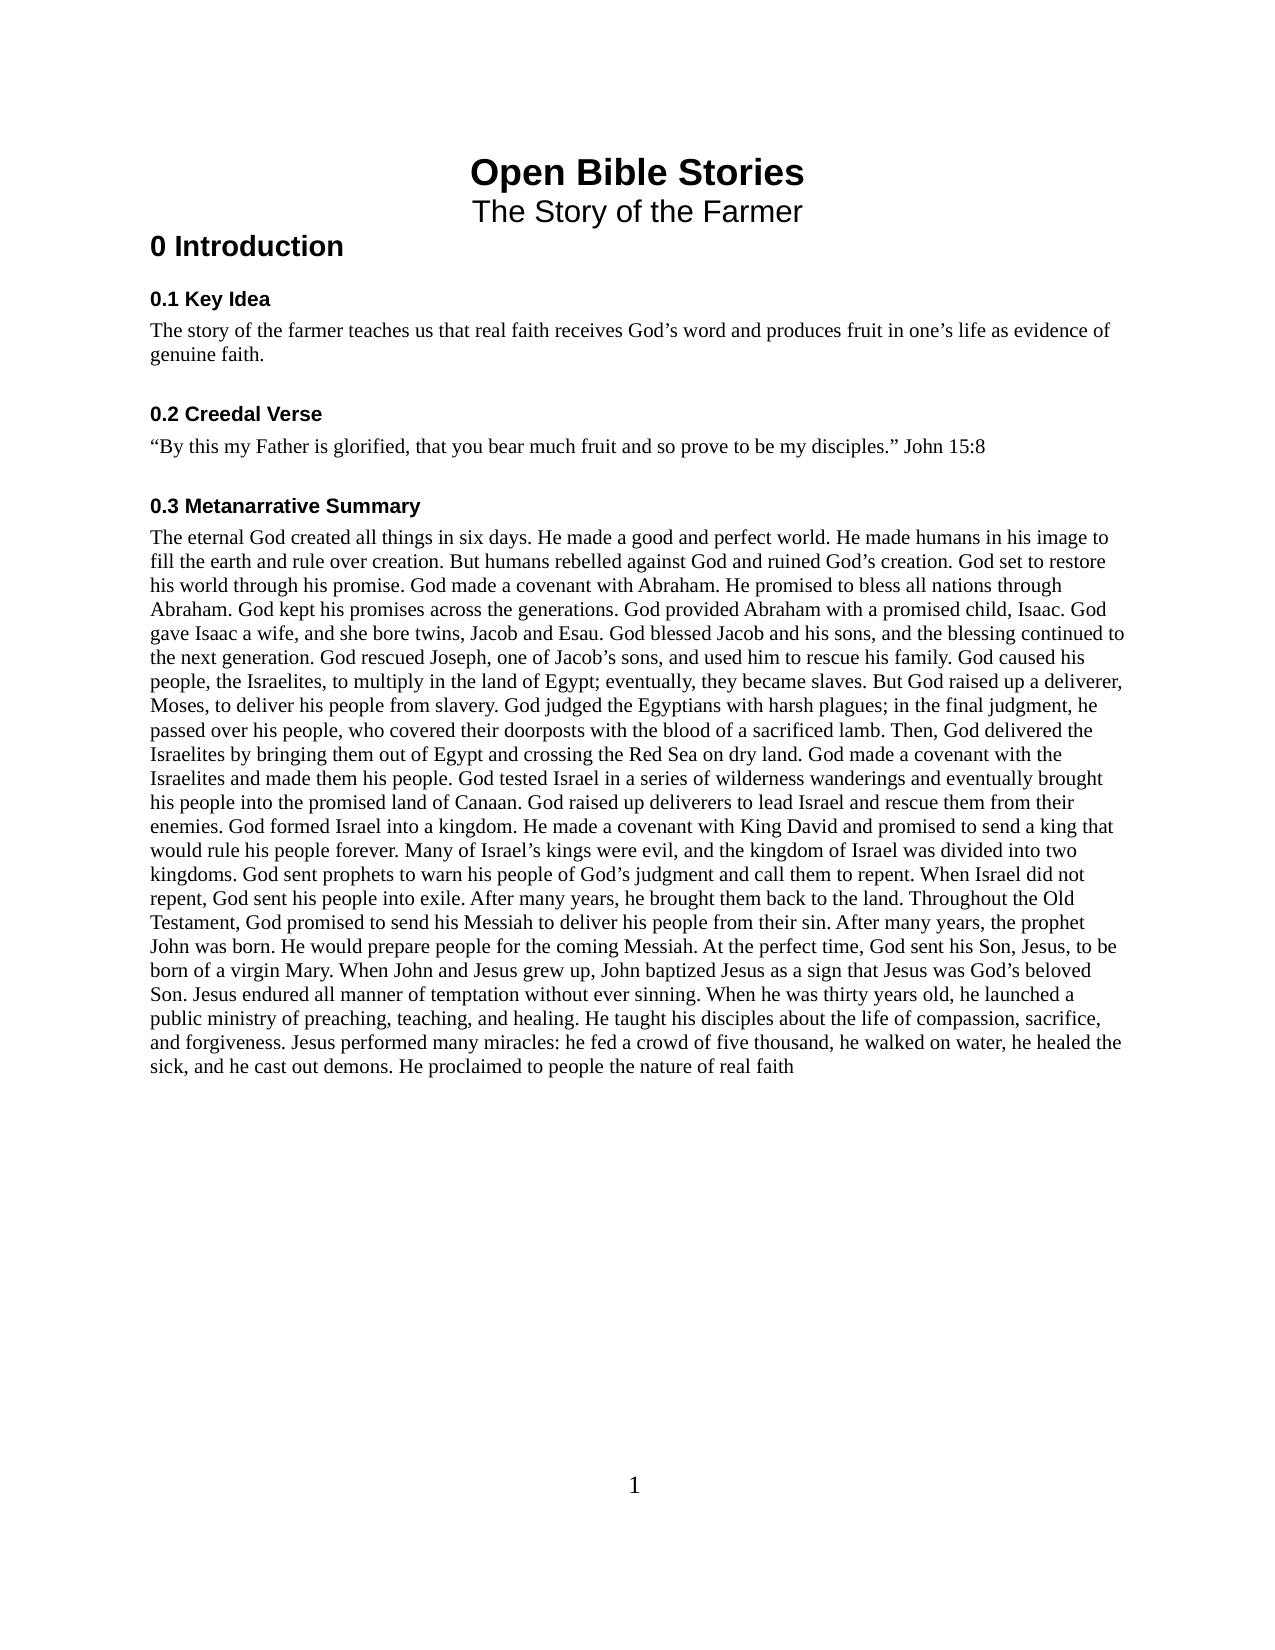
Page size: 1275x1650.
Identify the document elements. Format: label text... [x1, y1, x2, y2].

text The eternal God created all things in six days. He made a good and perfect world. He made humans in his image to fill the earth and rule over creation. But humans rebelled against God and ruined God’s creation. God set to restore his world through his promise. God made a covenant with Abraham. He promised to bless all nations through Abraham. God kept his promises across the generations. God provided Abraham with a promised child, Isaac. God gave Isaac a wife, and she bore twins, Jacob and Esau. God blessed Jacob and his sons, and the blessing continued to the next generation. God rescued Joseph, one of Jacob’s sons, and used him to rescue his family. God caused his people, the Israelites, to multiply in the land of Egypt; eventually, they became slaves. But God raised up a deliverer, Moses, to deliver his people from slavery. God judged the Egyptians with harsh plagues; in the final judgment, he passed over his people, who covered their doorposts with the blood of a sacrificed lamb. Then, God delivered the Israelites by bringing them out of Egypt and crossing the Red Sea on dry land. God made a covenant with the Israelites and made them his people. God tested Israel in a series of wilderness wanderings and eventually brought his people into the promised land of Canaan. God raised up deliverers to lead Israel and rescue them from their enemies. God formed Israel into a kingdom. He made a covenant with King David and promised to send a king that would rule his people forever. Many of Israel’s kings were evil, and the kingdom of Israel was divided into two kingdoms. God sent prophets to warn his people of God’s judgment and call them to repent. When Israel did not repent, God sent his people into exile. After many years, he brought them back to the land. Throughout the Old Testament, God promised to send his Messiah to deliver his people from their sin. After many years, the prophet John was born. He would prepare people for the coming Messiah. At the perfect time, God sent his Son, Jesus, to be born of a virgin Mary. When John and Jesus grew up, John baptized Jesus as a sign that Jesus was God’s beloved Son. Jesus endured all manner of temptation without ever sinning. When he was thirty years old, he launched a public ministry of preaching, teaching, and healing. He taught his disciples about the life of compassion, sacrifice, and forgiveness. Jesus performed many miracles: he fed a crowd of five thousand, he walked on water, he healed the sick, and he cast out demons. He proclaimed to people the nature of real faith [150, 525, 1125, 1078]
text The story of the farmer teaches us that real faith receives God’s word and produces fruit in one’s life as evidence of genuine faith. [150, 318, 1125, 366]
subtitle The Story of the Farmer [150, 193, 1125, 229]
subtitle 0.1 Key Idea [150, 287, 1125, 311]
text “By this my Father is glorified, that you bear much fruit and so prove to be my disciples.” John 15:8 [150, 433, 1125, 458]
title Open Bible Stories [150, 150, 1125, 193]
subtitle 0.2 Creedal Verse [150, 402, 1125, 426]
subtitle 0.3 Metanarrative Summary [150, 493, 1125, 517]
subtitle 0 Introduction [150, 229, 1125, 263]
